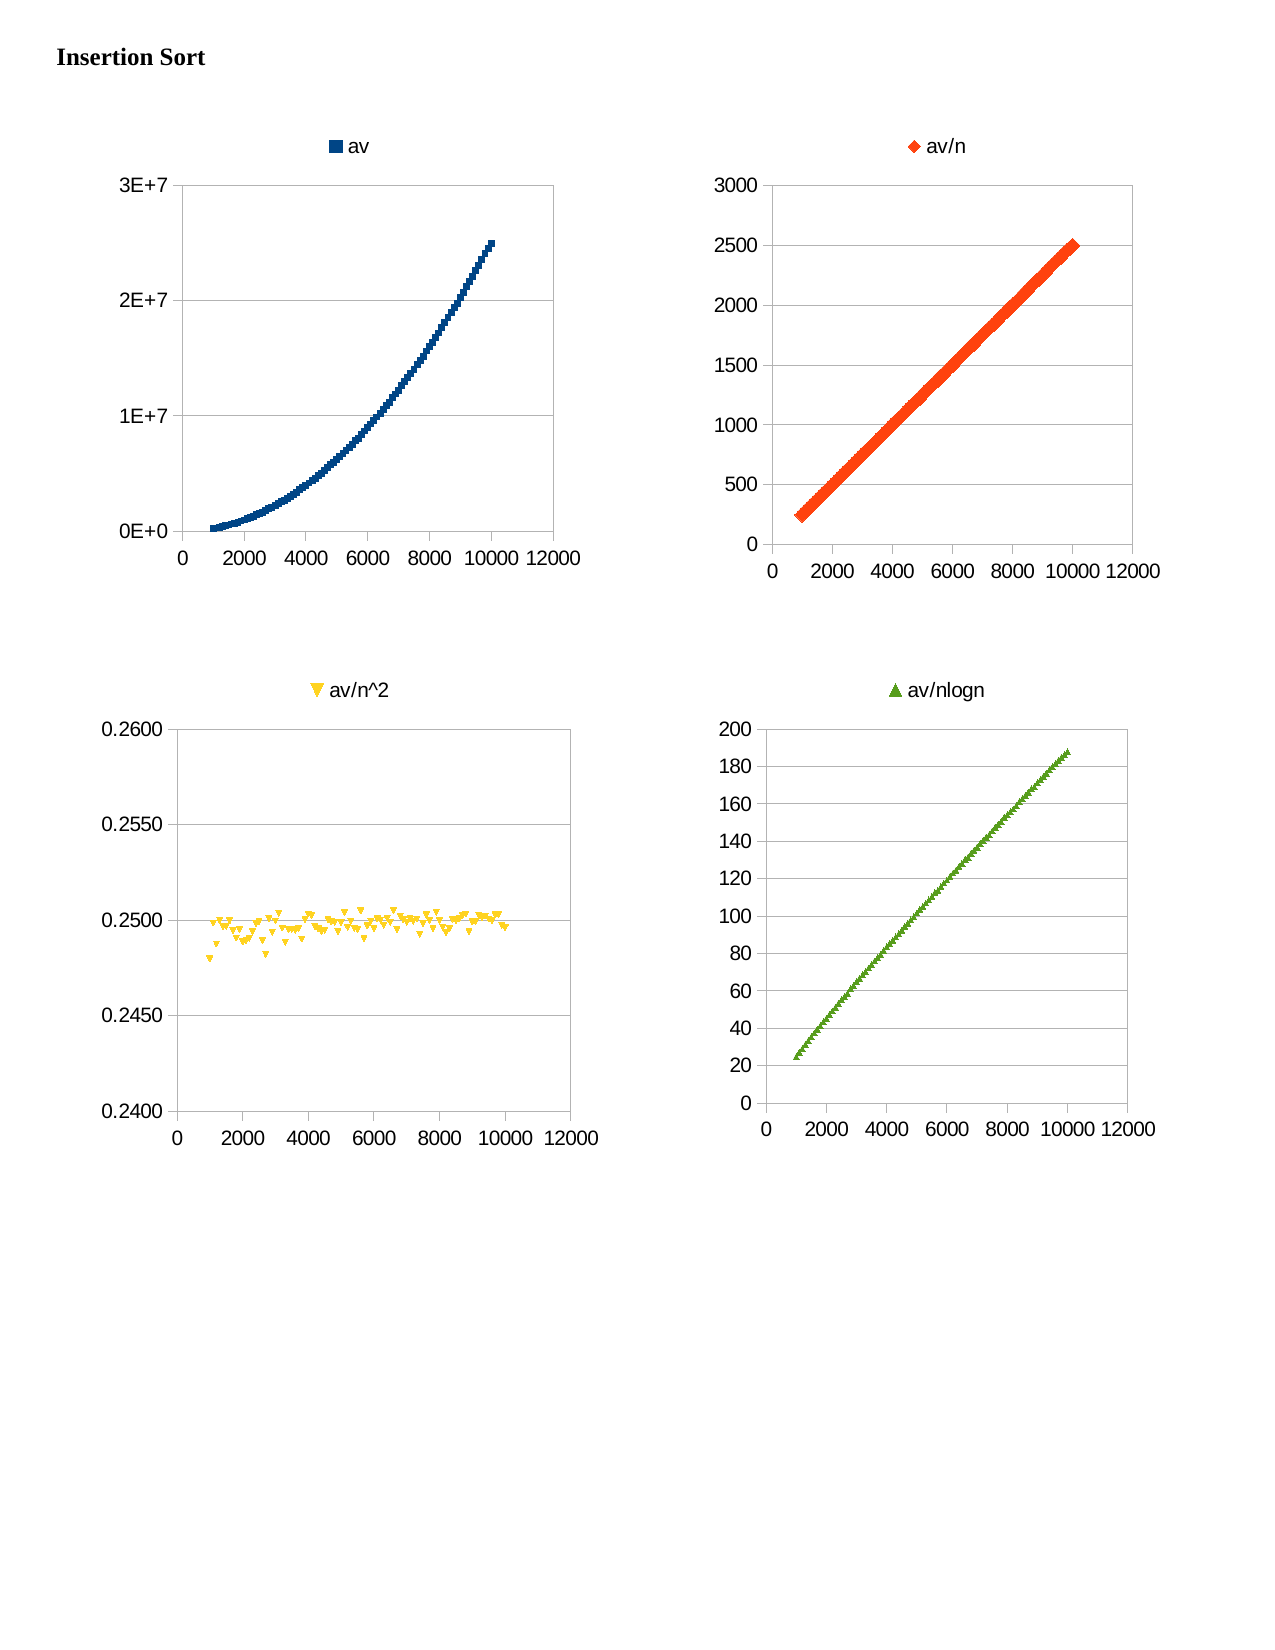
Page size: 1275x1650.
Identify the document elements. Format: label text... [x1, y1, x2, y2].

table_header [56, 84, 643, 627]
text Insertion Sort [56, 42, 1231, 71]
table_cell [643, 627, 1231, 1194]
table_cell [56, 627, 643, 1194]
table_header [643, 84, 1231, 627]
